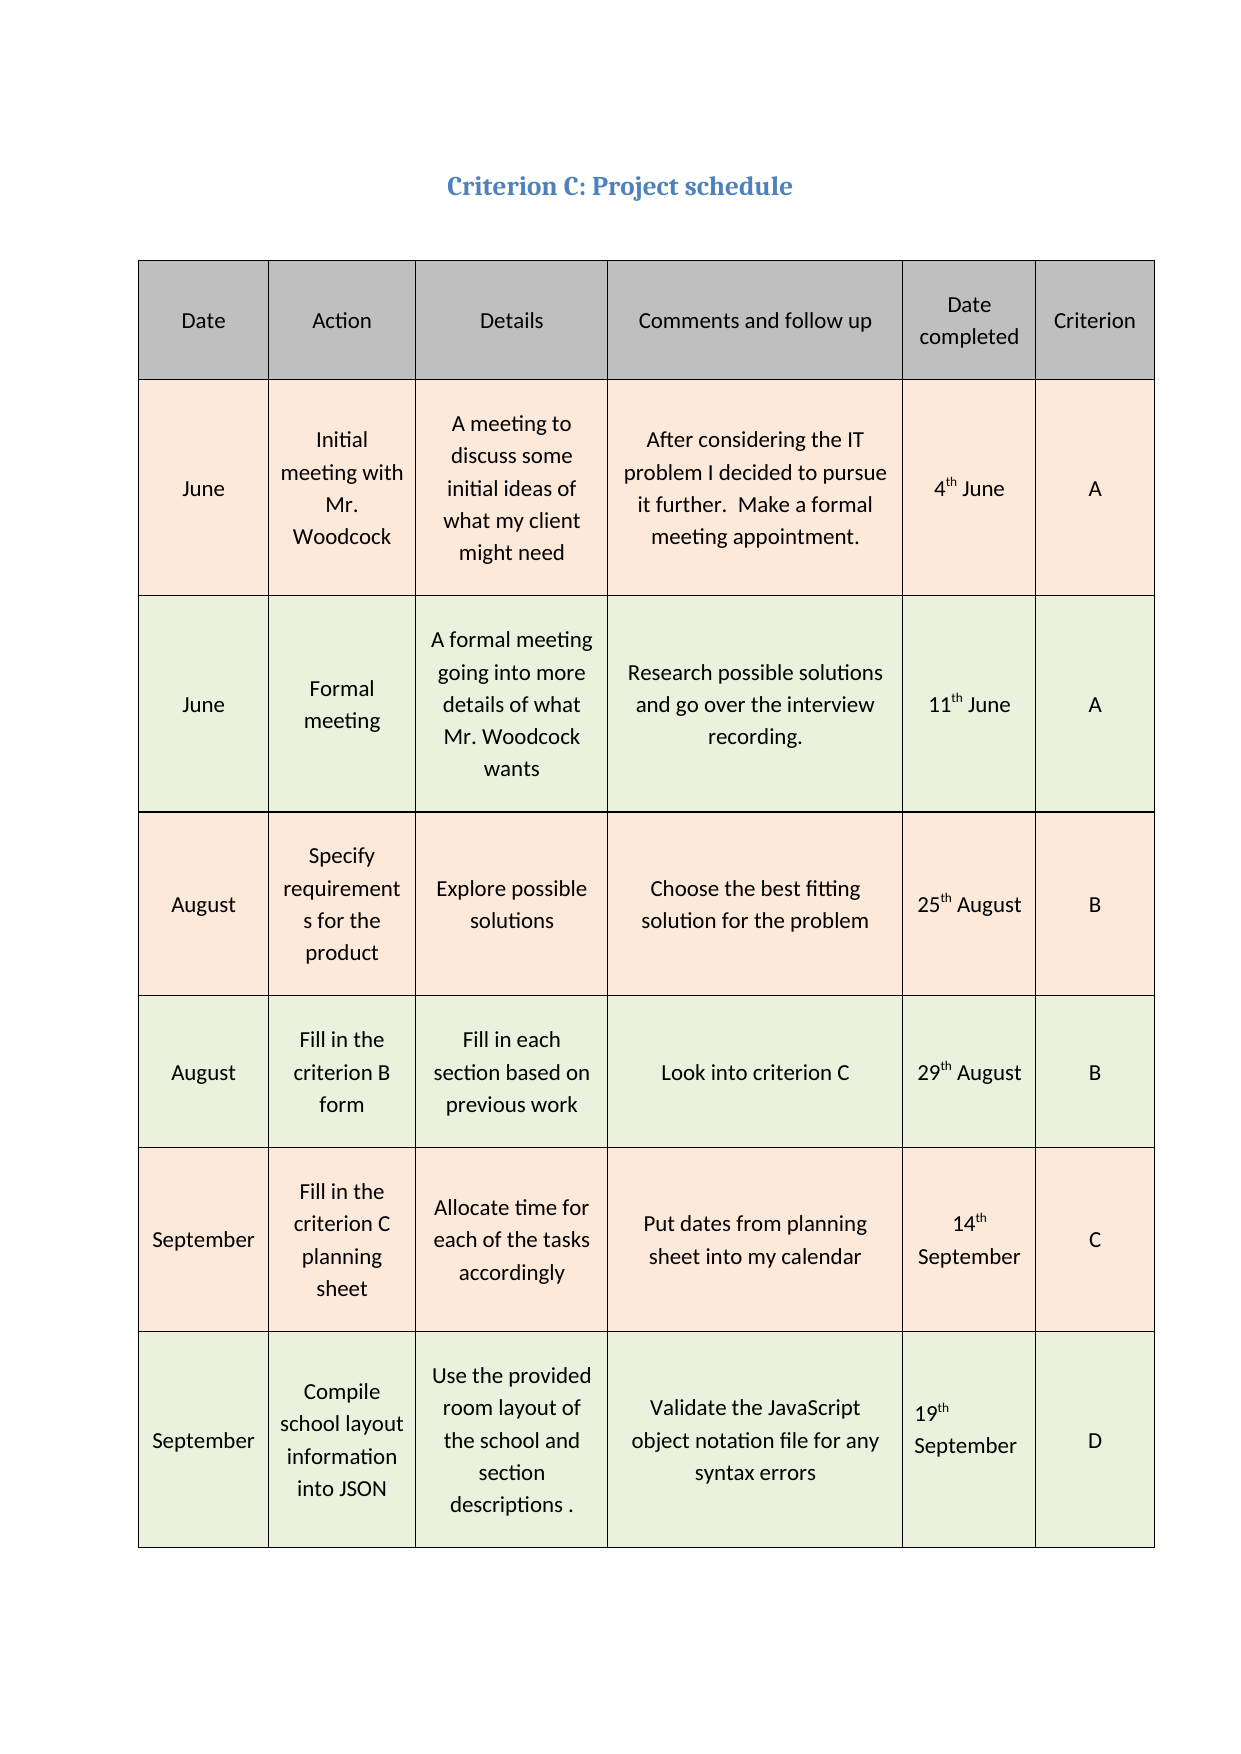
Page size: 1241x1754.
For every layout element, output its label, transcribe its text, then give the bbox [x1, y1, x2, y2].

table_cell A [1036, 596, 1154, 811]
table_cell 11th June [903, 596, 1035, 811]
table_cell Specify requirements for the product [269, 813, 415, 995]
table_cell Fill in each section based on previous work [416, 996, 607, 1147]
table_cell B [1036, 813, 1154, 995]
table_cell Fill in the criterion B form [269, 996, 415, 1147]
table_cell A meeting to discuss some initial ideas of what my client might need [416, 380, 607, 595]
table_cell A formal meeting going into more details of what Mr. Woodcock wants [416, 596, 607, 811]
subtitle Criterion C: Project schedule [150, 171, 1090, 202]
table_cell 19th September [903, 1332, 1035, 1547]
table_header Comments and follow up [608, 261, 902, 379]
table_header Date [139, 261, 268, 379]
table_cell 25th August [903, 813, 1035, 995]
table_cell September [139, 1148, 268, 1331]
table_cell B [1036, 996, 1154, 1147]
table_cell June [139, 380, 268, 595]
table_header Criterion [1036, 261, 1154, 379]
table_cell After considering the IT problem I decided to pursue it further. Make a formal meeting appointment. [608, 380, 902, 595]
table_cell D [1036, 1332, 1154, 1547]
table_cell A [1036, 380, 1154, 595]
table_header Action [269, 261, 415, 379]
table_cell Choose the best fitting solution for the problem [608, 813, 902, 995]
table_header Details [416, 261, 607, 379]
table_cell June [139, 596, 268, 811]
table_cell Use the provided room layout of the school and section descriptions . [416, 1332, 607, 1547]
table_cell C [1036, 1148, 1154, 1331]
table_cell Research possible solutions and go over the interview recording. [608, 596, 902, 811]
table_header Date completed [903, 261, 1035, 379]
table_cell Fill in the criterion C planning sheet [269, 1148, 415, 1331]
table_cell 4th June [903, 380, 1035, 595]
table_cell Initial meeting with Mr. Woodcock [269, 380, 415, 595]
table_cell September [139, 1332, 268, 1547]
table_cell August [139, 813, 268, 995]
table_cell Look into criterion C [608, 996, 902, 1147]
table_cell Put dates from planning sheet into my calendar [608, 1148, 902, 1331]
table_cell August [139, 996, 268, 1147]
table_cell 14th September [903, 1148, 1035, 1331]
table_cell 29th August [903, 996, 1035, 1147]
table_cell Explore possible solutions [416, 813, 607, 995]
table_cell Allocate time for each of the tasks accordingly [416, 1148, 607, 1331]
table_cell Compile school layout information into JSON [269, 1332, 415, 1547]
table_cell Formal meeting [269, 596, 415, 811]
table_cell Validate the JavaScript object notation file for any syntax errors [608, 1332, 902, 1547]
